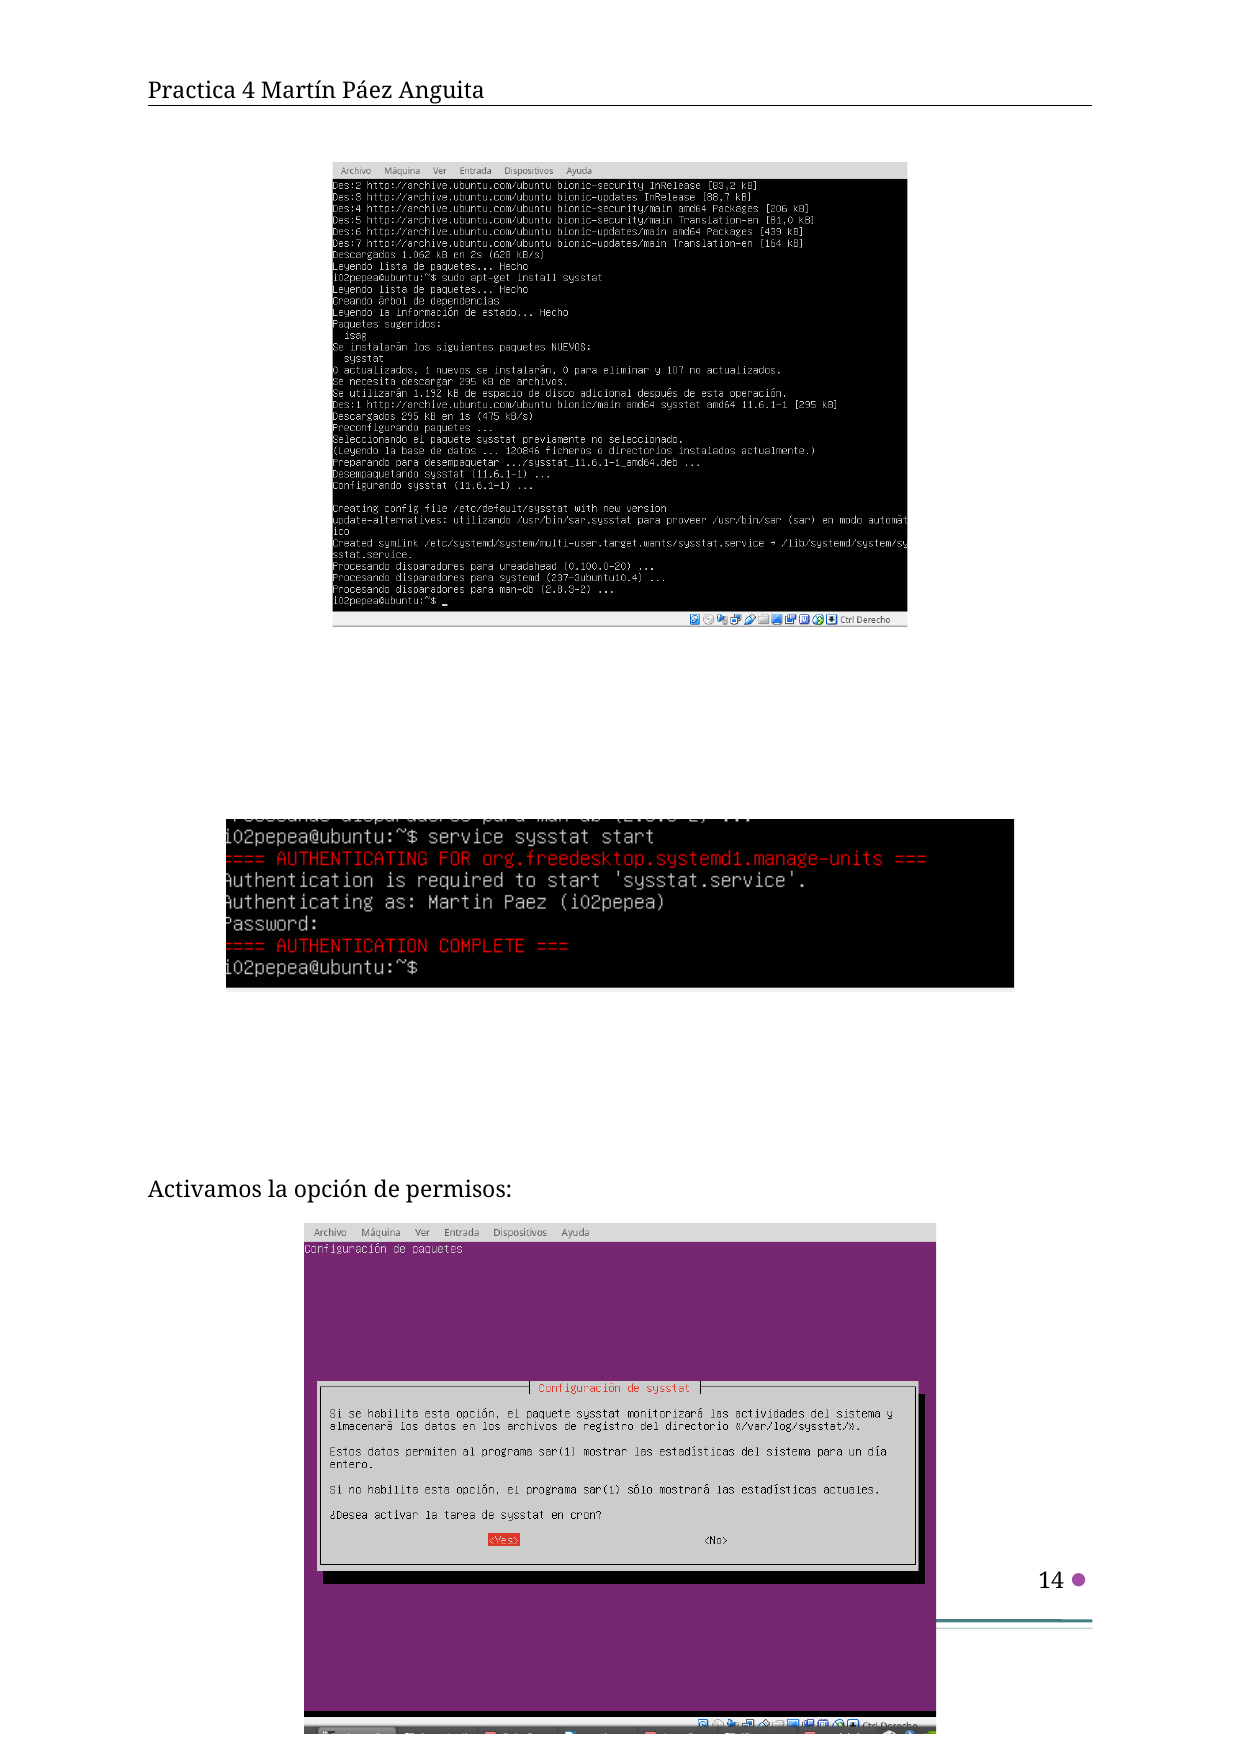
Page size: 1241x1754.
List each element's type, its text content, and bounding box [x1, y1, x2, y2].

text Activamos la opción de permisos: [148, 1173, 1092, 1204]
picture [226, 819, 1015, 992]
picture [304, 1223, 937, 1734]
picture [332, 162, 908, 627]
